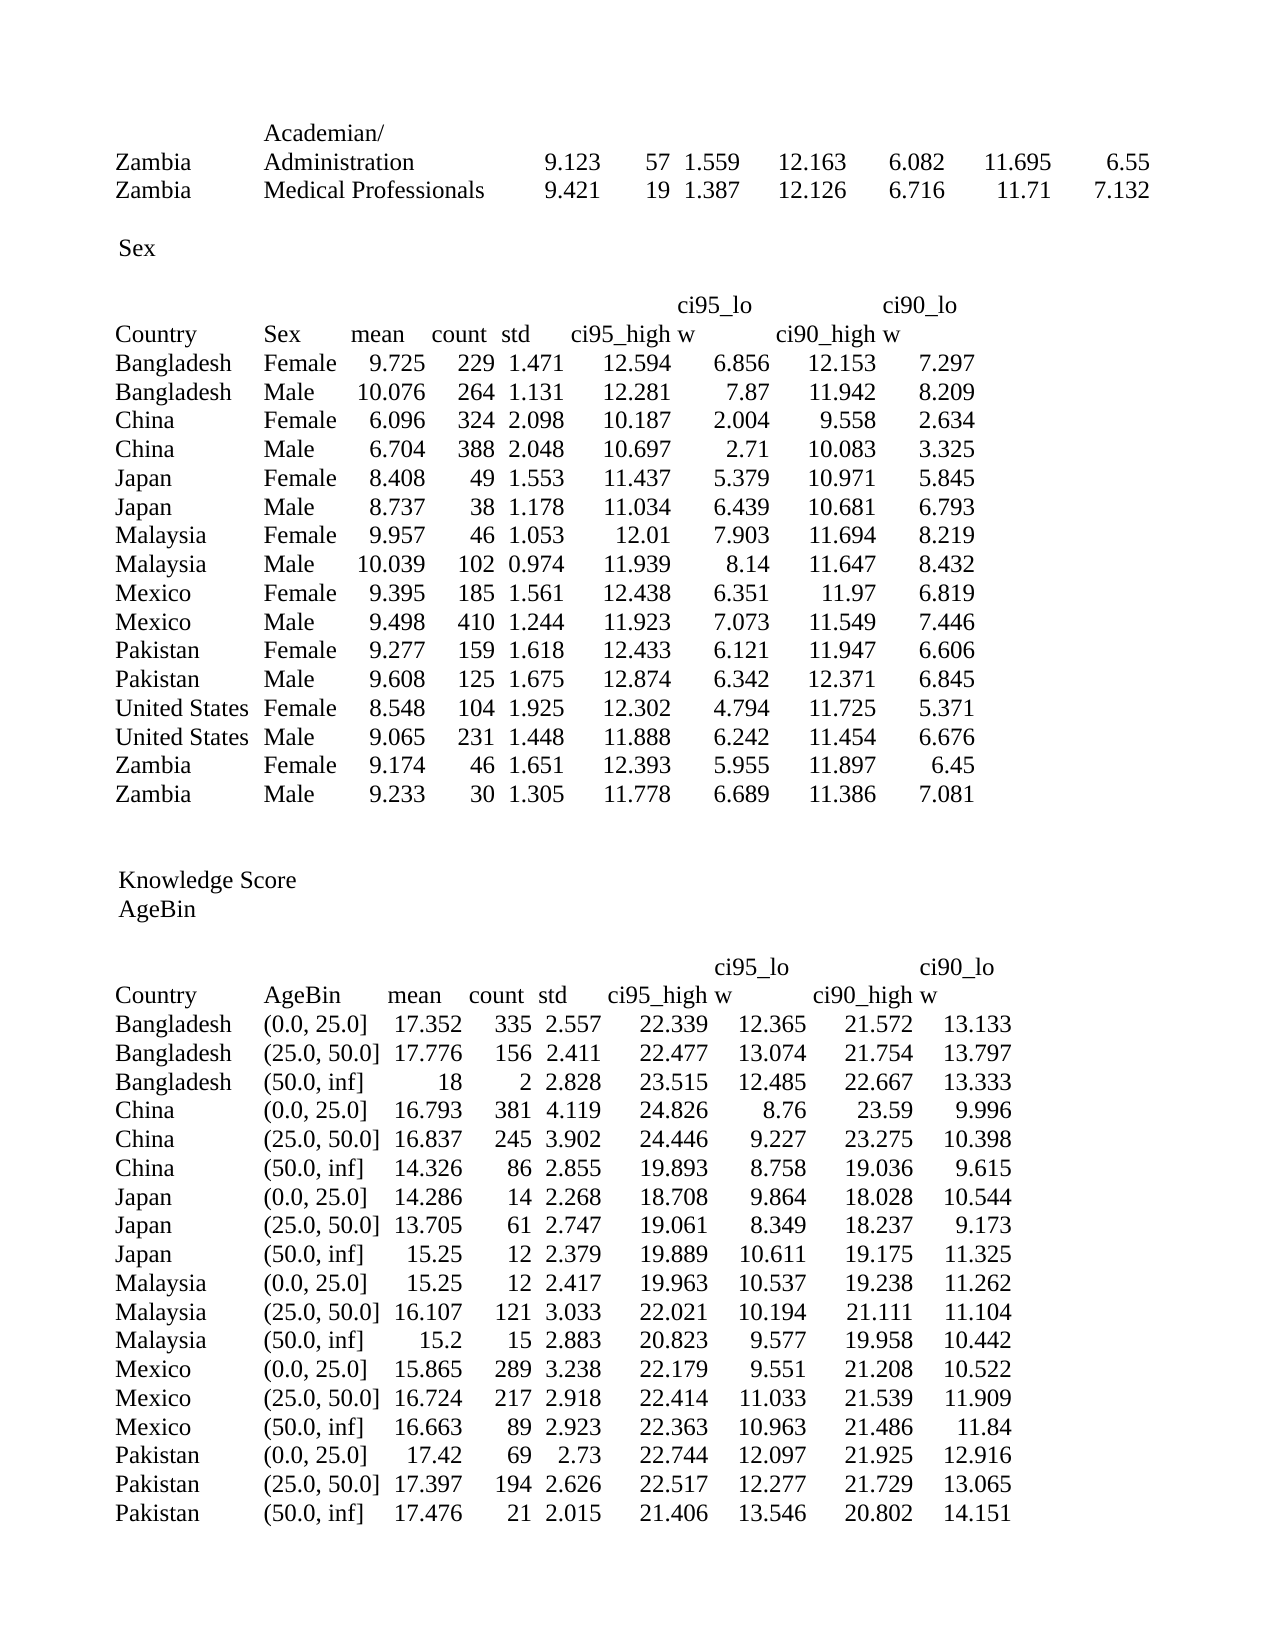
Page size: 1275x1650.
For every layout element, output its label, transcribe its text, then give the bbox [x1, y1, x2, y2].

table_cell 2.004 [674, 406, 772, 434]
table_cell 10.963 [711, 1412, 809, 1441]
table_cell 2.855 [535, 1153, 604, 1182]
table_cell 2.626 [535, 1469, 604, 1498]
table_cell 46 [428, 521, 498, 549]
table_cell 19.238 [810, 1268, 916, 1297]
table_header Country [112, 291, 260, 348]
table_cell 231 [428, 722, 498, 751]
table_cell 10.194 [711, 1297, 809, 1326]
table_cell 12.365 [711, 1009, 809, 1038]
table_cell 2.828 [535, 1067, 604, 1096]
table_cell 10.187 [568, 406, 674, 434]
text Knowledge Score [118, 866, 1157, 894]
table_cell 19 [604, 176, 673, 204]
table_cell 18.708 [604, 1182, 711, 1211]
table_cell 410 [428, 607, 498, 636]
table_cell 6.342 [674, 664, 772, 693]
table_cell United States [112, 693, 260, 722]
table_cell 19.175 [810, 1239, 916, 1268]
table_cell 21.925 [810, 1441, 916, 1469]
table_cell 13.546 [711, 1498, 809, 1527]
table_cell 12.277 [711, 1469, 809, 1498]
table_cell 46 [428, 751, 498, 779]
table_cell 1.178 [498, 492, 567, 521]
table_cell 1.131 [498, 377, 567, 406]
table_cell 8.14 [674, 549, 772, 578]
table_cell Mexico [112, 1412, 260, 1441]
table_cell Bangladesh [112, 348, 260, 377]
table_header count [428, 291, 498, 348]
table_cell China [112, 406, 260, 434]
table_cell 11.437 [568, 463, 674, 492]
table_cell Zambia [112, 751, 260, 779]
table_cell 9.558 [773, 406, 879, 434]
table_cell Female [260, 751, 347, 779]
table_cell 2.411 [535, 1038, 604, 1067]
table_cell 16.107 [384, 1297, 465, 1326]
table_cell 4.794 [674, 693, 772, 722]
table_cell 8.548 [348, 693, 428, 722]
table_cell 23.59 [810, 1096, 916, 1124]
table_cell (0.0, 25.0] [260, 1354, 384, 1383]
table_cell 1.925 [498, 693, 567, 722]
table_cell 11.725 [773, 693, 879, 722]
table_cell 22.744 [604, 1441, 711, 1469]
table_cell 21.111 [810, 1297, 916, 1326]
table_cell 1.244 [498, 607, 567, 636]
table_header ci90_high [773, 291, 879, 348]
table_cell Japan [112, 1239, 260, 1268]
table_cell 335 [465, 1009, 535, 1038]
table_cell (50.0, inf] [260, 1326, 384, 1354]
table_cell 22.667 [810, 1067, 916, 1096]
table_cell 7.446 [879, 607, 978, 636]
table_cell 21.486 [810, 1412, 916, 1441]
table_header ci90_high [810, 952, 916, 1009]
table_cell 12 [465, 1239, 535, 1268]
table_cell 9.498 [348, 607, 428, 636]
table_cell 15.25 [384, 1239, 465, 1268]
table_cell Zambia [112, 118, 260, 176]
table_cell 5.379 [674, 463, 772, 492]
table_cell Pakistan [112, 636, 260, 664]
table_cell 14.286 [384, 1182, 465, 1211]
table_cell 10.697 [568, 434, 674, 463]
table_cell 14.151 [916, 1498, 1015, 1527]
table_cell 10.522 [916, 1354, 1015, 1383]
table_cell 1.305 [498, 779, 567, 808]
table_cell 11.386 [773, 779, 879, 808]
table_cell 17.42 [384, 1441, 465, 1469]
table_cell 121 [465, 1297, 535, 1326]
table_cell Female [260, 406, 347, 434]
table_cell 2.883 [535, 1326, 604, 1354]
table_cell 4.119 [535, 1096, 604, 1124]
table_cell 3.033 [535, 1297, 604, 1326]
table_cell Mexico [112, 578, 260, 607]
table_cell 16.663 [384, 1412, 465, 1441]
table_cell 24.446 [604, 1124, 711, 1153]
table_cell Male [260, 722, 347, 751]
table_cell 11.897 [773, 751, 879, 779]
table_cell 194 [465, 1469, 535, 1498]
table_header mean [348, 291, 428, 348]
table_header ci95_high [604, 952, 711, 1009]
table_cell 19.036 [810, 1153, 916, 1182]
table_cell 19.893 [604, 1153, 711, 1182]
table_cell 11.262 [916, 1268, 1015, 1297]
table_cell 1.561 [498, 578, 567, 607]
table_cell 229 [428, 348, 498, 377]
table_cell 21.208 [810, 1354, 916, 1383]
table_cell (0.0, 25.0] [260, 1182, 384, 1211]
table_cell 245 [465, 1124, 535, 1153]
table_cell 1.618 [498, 636, 567, 664]
table_cell 11.947 [773, 636, 879, 664]
table_cell 11.104 [916, 1297, 1015, 1326]
table_cell 11.034 [568, 492, 674, 521]
table_cell Pakistan [112, 1441, 260, 1469]
table_cell Bangladesh [112, 1009, 260, 1038]
table_cell 6.55 [1055, 118, 1153, 176]
table_cell 3.902 [535, 1124, 604, 1153]
table_cell 1.559 [673, 118, 743, 176]
table_cell China [112, 1096, 260, 1124]
table_cell 12.281 [568, 377, 674, 406]
table_header mean [384, 952, 465, 1009]
table_cell Mexico [112, 1354, 260, 1383]
table_cell 17.476 [384, 1498, 465, 1527]
table_cell 9.174 [348, 751, 428, 779]
table_cell 2.048 [498, 434, 567, 463]
table_header ci90_low [879, 291, 978, 348]
table_header ci95_low [674, 291, 772, 348]
table_cell (0.0, 25.0] [260, 1441, 384, 1469]
table_cell 20.823 [604, 1326, 711, 1354]
table_header count [465, 952, 535, 1009]
table_cell 16.793 [384, 1096, 465, 1124]
table_cell 8.737 [348, 492, 428, 521]
table_cell 11.778 [568, 779, 674, 808]
table_cell 2 [465, 1067, 535, 1096]
table_cell 15.865 [384, 1354, 465, 1383]
table_cell 6.689 [674, 779, 772, 808]
table_cell 2.098 [498, 406, 567, 434]
table_cell 10.039 [348, 549, 428, 578]
table_cell 3.238 [535, 1354, 604, 1383]
table_cell 17.776 [384, 1038, 465, 1067]
table_cell 9.864 [711, 1182, 809, 1211]
text AgeBin [118, 894, 1157, 923]
table_cell 12.438 [568, 578, 674, 607]
table_cell 2.747 [535, 1211, 604, 1239]
table_cell Bangladesh [112, 377, 260, 406]
table_cell Mexico [112, 607, 260, 636]
table_cell 11.454 [773, 722, 879, 751]
table_cell 12 [465, 1268, 535, 1297]
table_cell Japan [112, 1182, 260, 1211]
table_cell (0.0, 25.0] [260, 1268, 384, 1297]
table_cell 0.974 [498, 549, 567, 578]
table_cell 9.957 [348, 521, 428, 549]
table_cell 9.395 [348, 578, 428, 607]
table_cell 12.433 [568, 636, 674, 664]
table_cell 22.414 [604, 1383, 711, 1412]
table_cell 6.45 [879, 751, 978, 779]
table_cell 10.537 [711, 1268, 809, 1297]
table_cell 9.227 [711, 1124, 809, 1153]
table_cell 21.572 [810, 1009, 916, 1038]
table_cell 17.352 [384, 1009, 465, 1038]
table_cell 69 [465, 1441, 535, 1469]
table_cell 89 [465, 1412, 535, 1441]
table_cell 10.611 [711, 1239, 809, 1268]
table_cell Female [260, 521, 347, 549]
table_cell 8.209 [879, 377, 978, 406]
table_cell 2.015 [535, 1498, 604, 1527]
table_cell 12.097 [711, 1441, 809, 1469]
table_cell 8.758 [711, 1153, 809, 1182]
table_cell 61 [465, 1211, 535, 1239]
table_cell 10.971 [773, 463, 879, 492]
table_cell 21 [465, 1498, 535, 1527]
table_cell 11.97 [773, 578, 879, 607]
table_cell Female [260, 348, 347, 377]
table_cell (50.0, inf] [260, 1412, 384, 1441]
table_cell 12.371 [773, 664, 879, 693]
table_cell 49 [428, 463, 498, 492]
table_cell 10.681 [773, 492, 879, 521]
table_cell 38 [428, 492, 498, 521]
table_cell 12.01 [568, 521, 674, 549]
table_cell 2.557 [535, 1009, 604, 1038]
table_cell 9.551 [711, 1354, 809, 1383]
table_cell 19.061 [604, 1211, 711, 1239]
table_cell 6.716 [849, 176, 948, 204]
table_cell Male [260, 779, 347, 808]
table_cell 12.874 [568, 664, 674, 693]
table_cell 11.909 [916, 1383, 1015, 1412]
table_cell 18.028 [810, 1182, 916, 1211]
table_cell Male [260, 549, 347, 578]
table_header std [498, 291, 567, 348]
table_cell 264 [428, 377, 498, 406]
table_cell 6.819 [879, 578, 978, 607]
table_cell 23.275 [810, 1124, 916, 1153]
table_cell 12.916 [916, 1441, 1015, 1469]
table_cell 2.268 [535, 1182, 604, 1211]
table_cell 9.065 [348, 722, 428, 751]
table_cell 57 [604, 118, 673, 176]
table_cell Japan [112, 463, 260, 492]
table_cell 19.958 [810, 1326, 916, 1354]
table_cell 22.477 [604, 1038, 711, 1067]
table_header ci90_low [916, 952, 1015, 1009]
table_cell 16.724 [384, 1383, 465, 1412]
table_cell 5.371 [879, 693, 978, 722]
table_cell 11.325 [916, 1239, 1015, 1268]
table_cell 12.485 [711, 1067, 809, 1096]
table_cell 11.923 [568, 607, 674, 636]
table_cell 6.082 [849, 118, 948, 176]
table_cell 15.2 [384, 1326, 465, 1354]
table_cell Japan [112, 492, 260, 521]
table_cell 6.121 [674, 636, 772, 664]
table_cell 1.651 [498, 751, 567, 779]
table_cell 11.71 [948, 176, 1054, 204]
table_cell 9.173 [916, 1211, 1015, 1239]
text Sex [118, 233, 1157, 262]
table_cell 21.539 [810, 1383, 916, 1412]
table_cell 22.021 [604, 1297, 711, 1326]
table_cell 21.754 [810, 1038, 916, 1067]
table_cell 6.856 [674, 348, 772, 377]
table_cell 11.942 [773, 377, 879, 406]
table_cell 7.87 [674, 377, 772, 406]
table_cell 11.647 [773, 549, 879, 578]
table_cell 1.471 [498, 348, 567, 377]
table_cell 11.033 [711, 1383, 809, 1412]
table_cell 1.448 [498, 722, 567, 751]
table_cell 9.615 [916, 1153, 1015, 1182]
table_cell 21.406 [604, 1498, 711, 1527]
table_cell 14.326 [384, 1153, 465, 1182]
table_cell 16.837 [384, 1124, 465, 1153]
table_cell Malaysia [112, 1268, 260, 1297]
table_cell 388 [428, 434, 498, 463]
table_cell Academian/Administration [260, 118, 523, 176]
table_cell (25.0, 50.0] [260, 1211, 384, 1239]
table_cell Female [260, 463, 347, 492]
table_cell 12.302 [568, 693, 674, 722]
table_cell 6.096 [348, 406, 428, 434]
table_cell 3.325 [879, 434, 978, 463]
table_cell (50.0, inf] [260, 1239, 384, 1268]
table_cell Male [260, 377, 347, 406]
table_cell Medical Professionals [260, 176, 523, 204]
table_cell 8.349 [711, 1211, 809, 1239]
table_cell 22.339 [604, 1009, 711, 1038]
table_cell 20.802 [810, 1498, 916, 1527]
table_cell 8.408 [348, 463, 428, 492]
table_cell 11.694 [773, 521, 879, 549]
table_header ci95_high [568, 291, 674, 348]
table_cell 125 [428, 664, 498, 693]
table_cell 11.84 [916, 1412, 1015, 1441]
table_cell 6.845 [879, 664, 978, 693]
table_cell 11.939 [568, 549, 674, 578]
table_cell Male [260, 434, 347, 463]
table_cell 13.133 [916, 1009, 1015, 1038]
table_cell 9.577 [711, 1326, 809, 1354]
table_cell 1.387 [673, 176, 743, 204]
table_cell Pakistan [112, 1498, 260, 1527]
table_cell Bangladesh [112, 1067, 260, 1096]
table_cell 11.549 [773, 607, 879, 636]
table_cell 6.704 [348, 434, 428, 463]
table_cell 381 [465, 1096, 535, 1124]
table_header std [535, 952, 604, 1009]
table_cell 217 [465, 1383, 535, 1412]
table_cell (50.0, inf] [260, 1498, 384, 1527]
table_cell 7.297 [879, 348, 978, 377]
table_cell 2.634 [879, 406, 978, 434]
table_cell (50.0, inf] [260, 1067, 384, 1096]
table_cell 1.553 [498, 463, 567, 492]
table_cell 6.439 [674, 492, 772, 521]
table_cell 289 [465, 1354, 535, 1383]
table_cell 6.242 [674, 722, 772, 751]
table_cell Female [260, 636, 347, 664]
table_cell 7.903 [674, 521, 772, 549]
table_cell 13.705 [384, 1211, 465, 1239]
table_cell (25.0, 50.0] [260, 1469, 384, 1498]
table_cell 9.608 [348, 664, 428, 693]
table_cell 12.594 [568, 348, 674, 377]
table_cell 15 [465, 1326, 535, 1354]
table_cell 185 [428, 578, 498, 607]
table_cell 7.081 [879, 779, 978, 808]
table_header Sex [260, 291, 347, 348]
table_cell 11.888 [568, 722, 674, 751]
table_cell Male [260, 607, 347, 636]
table_cell 10.442 [916, 1326, 1015, 1354]
table_cell 23.515 [604, 1067, 711, 1096]
table_cell United States [112, 722, 260, 751]
table_cell Malaysia [112, 521, 260, 549]
table_cell 19.889 [604, 1239, 711, 1268]
table_cell Bangladesh [112, 1038, 260, 1067]
table_cell 9.421 [523, 176, 603, 204]
table_cell 2.417 [535, 1268, 604, 1297]
table_cell 1.675 [498, 664, 567, 693]
table_cell 18 [384, 1067, 465, 1096]
table_cell Pakistan [112, 1469, 260, 1498]
table_cell 2.71 [674, 434, 772, 463]
table_cell (25.0, 50.0] [260, 1038, 384, 1067]
table_cell 10.398 [916, 1124, 1015, 1153]
table_cell 22.179 [604, 1354, 711, 1383]
table_cell 9.277 [348, 636, 428, 664]
table_cell Pakistan [112, 664, 260, 693]
table_cell Malaysia [112, 1297, 260, 1326]
table_cell 10.083 [773, 434, 879, 463]
table_cell 2.918 [535, 1383, 604, 1412]
table_cell 159 [428, 636, 498, 664]
table_cell 12.163 [743, 118, 849, 176]
table_cell 13.074 [711, 1038, 809, 1067]
table_cell 10.076 [348, 377, 428, 406]
table_cell 86 [465, 1153, 535, 1182]
table_cell (25.0, 50.0] [260, 1124, 384, 1153]
table_cell 17.397 [384, 1469, 465, 1498]
table_cell 324 [428, 406, 498, 434]
table_cell 11.695 [948, 118, 1054, 176]
table_cell Mexico [112, 1383, 260, 1412]
table_cell 102 [428, 549, 498, 578]
table_cell 1.053 [498, 521, 567, 549]
table_cell 15.25 [384, 1268, 465, 1297]
table_cell 8.432 [879, 549, 978, 578]
table_cell Zambia [112, 779, 260, 808]
table_header ci95_low [711, 952, 809, 1009]
table_cell Female [260, 578, 347, 607]
table_cell 22.517 [604, 1469, 711, 1498]
table_cell Male [260, 664, 347, 693]
table_cell 9.996 [916, 1096, 1015, 1124]
table_cell 9.123 [523, 118, 603, 176]
table_cell 13.333 [916, 1067, 1015, 1096]
table_cell Zambia [112, 176, 260, 204]
table_cell 22.363 [604, 1412, 711, 1441]
table_cell China [112, 434, 260, 463]
table_header Country [112, 952, 260, 1009]
table_cell Female [260, 693, 347, 722]
table_cell 10.544 [916, 1182, 1015, 1211]
table_cell 6.676 [879, 722, 978, 751]
table_cell 13.065 [916, 1469, 1015, 1498]
table_cell (50.0, inf] [260, 1153, 384, 1182]
table_header AgeBin [260, 952, 384, 1009]
table_cell 104 [428, 693, 498, 722]
table_cell (25.0, 50.0] [260, 1297, 384, 1326]
table_cell 8.76 [711, 1096, 809, 1124]
table_cell 14 [465, 1182, 535, 1211]
table_cell China [112, 1153, 260, 1182]
table_cell 6.351 [674, 578, 772, 607]
table_cell 5.955 [674, 751, 772, 779]
table_cell 24.826 [604, 1096, 711, 1124]
table_cell 8.219 [879, 521, 978, 549]
table_cell 5.845 [879, 463, 978, 492]
table_cell 9.233 [348, 779, 428, 808]
table_cell 6.793 [879, 492, 978, 521]
table_cell 12.393 [568, 751, 674, 779]
table_cell 7.073 [674, 607, 772, 636]
table_cell 7.132 [1055, 176, 1153, 204]
table_cell 13.797 [916, 1038, 1015, 1067]
table_cell 12.126 [743, 176, 849, 204]
table_cell (25.0, 50.0] [260, 1383, 384, 1412]
table_cell 2.73 [535, 1441, 604, 1469]
table_cell 2.379 [535, 1239, 604, 1268]
table_cell China [112, 1124, 260, 1153]
table_cell Malaysia [112, 1326, 260, 1354]
table_cell Male [260, 492, 347, 521]
table_cell 9.725 [348, 348, 428, 377]
table_cell 2.923 [535, 1412, 604, 1441]
table_cell (0.0, 25.0] [260, 1096, 384, 1124]
table_cell 30 [428, 779, 498, 808]
table_cell 156 [465, 1038, 535, 1067]
table_cell 19.963 [604, 1268, 711, 1297]
table_cell Malaysia [112, 549, 260, 578]
table_cell 6.606 [879, 636, 978, 664]
table_cell 21.729 [810, 1469, 916, 1498]
table_cell Japan [112, 1211, 260, 1239]
table_cell 12.153 [773, 348, 879, 377]
table_cell 18.237 [810, 1211, 916, 1239]
table_cell (0.0, 25.0] [260, 1009, 384, 1038]
